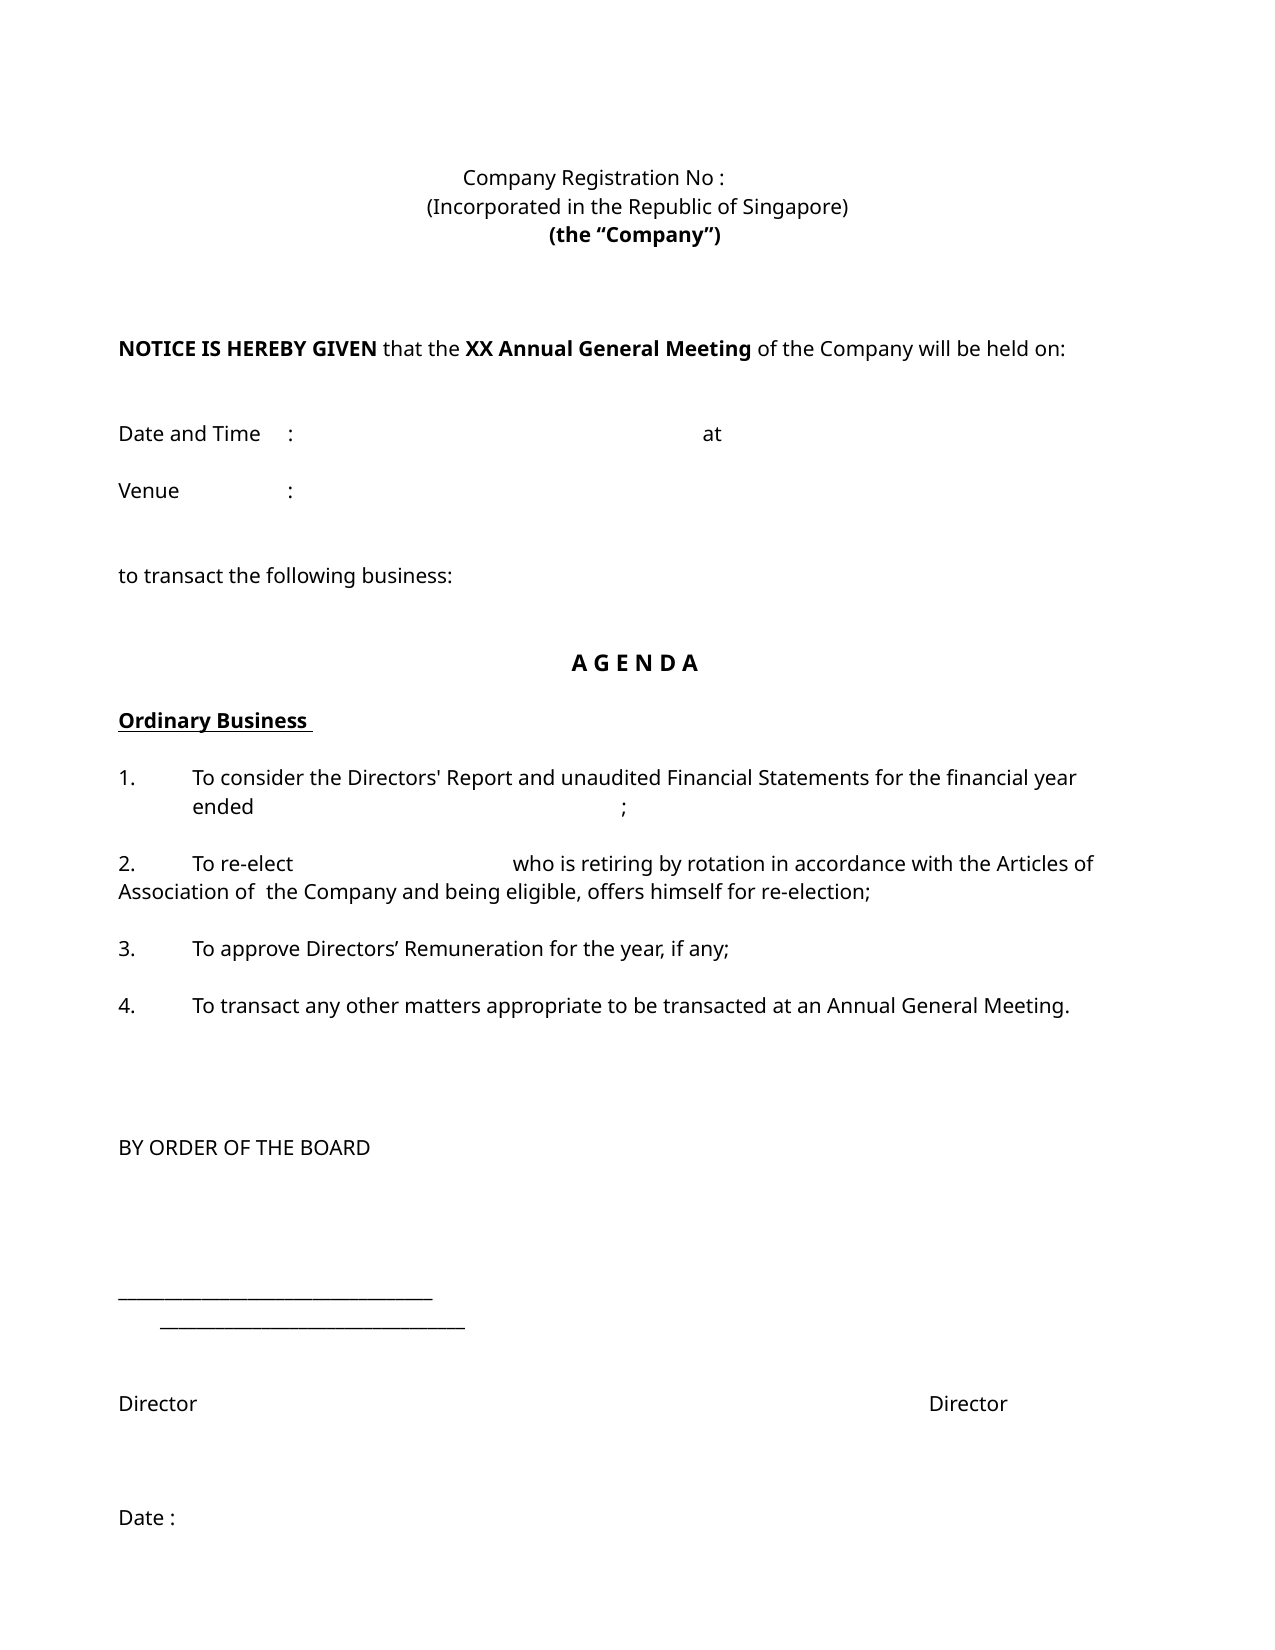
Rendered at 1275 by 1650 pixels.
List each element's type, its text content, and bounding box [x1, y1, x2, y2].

text Date and Time : <get_datenow()> at <get_timenow_12h()> [118, 419, 1157, 448]
text <o.name> [118, 118, 1157, 163]
text A G E N D A [118, 647, 1157, 678]
text NOTICE IS HEREBY GIVEN that the XX Annual General Meeting of the Company will be held on: [118, 334, 1157, 363]
text 3. To approve Directors’ Remuneration for the year, if any; [118, 934, 1157, 963]
text <line['director1']> <if test="line['director2']!=''"><line['director2']></if> [118, 1332, 1157, 1389]
text 2. To re-elect <get_chairman(o.id)> who is retiring by rotation in accordance with the Articles of Association of the Company and being eligible, offers himself for re-election; [118, 849, 1157, 906]
text Company Registration No : <o.uen> [118, 163, 1157, 192]
text Ordinary Business [118, 707, 1157, 735]
text BY ORDER OF THE BOARD [118, 1133, 1157, 1162]
text 1. To consider the Directors' Report and unaudited Financial Statements for the financial year ended <convert_date_d_B_Y(o.fs_end_date)>; [118, 763, 1157, 820]
text Director <if test="line['director2']!=''">Director</if> [118, 1389, 1157, 1418]
text </for> [118, 1418, 1157, 1446]
text 4. To transact any other matters appropriate to be transacted at an Annual General Meeting. [118, 991, 1157, 1019]
text (Incorporated in the Republic of Singapore) [118, 192, 1157, 220]
text __________________________________ <if test="line['director2']!=''">_________________________________</if> [118, 1275, 1157, 1332]
text <for each="line in get_2directorin1line(o.id)"> [118, 1162, 1157, 1190]
text Venue : <get_partner_full_address(o.id)> [118, 476, 1157, 505]
text (the “Company”) [118, 220, 1157, 249]
text Date : <get_datenow()> [118, 1503, 1157, 1531]
text to transact the following business: [118, 562, 1157, 590]
